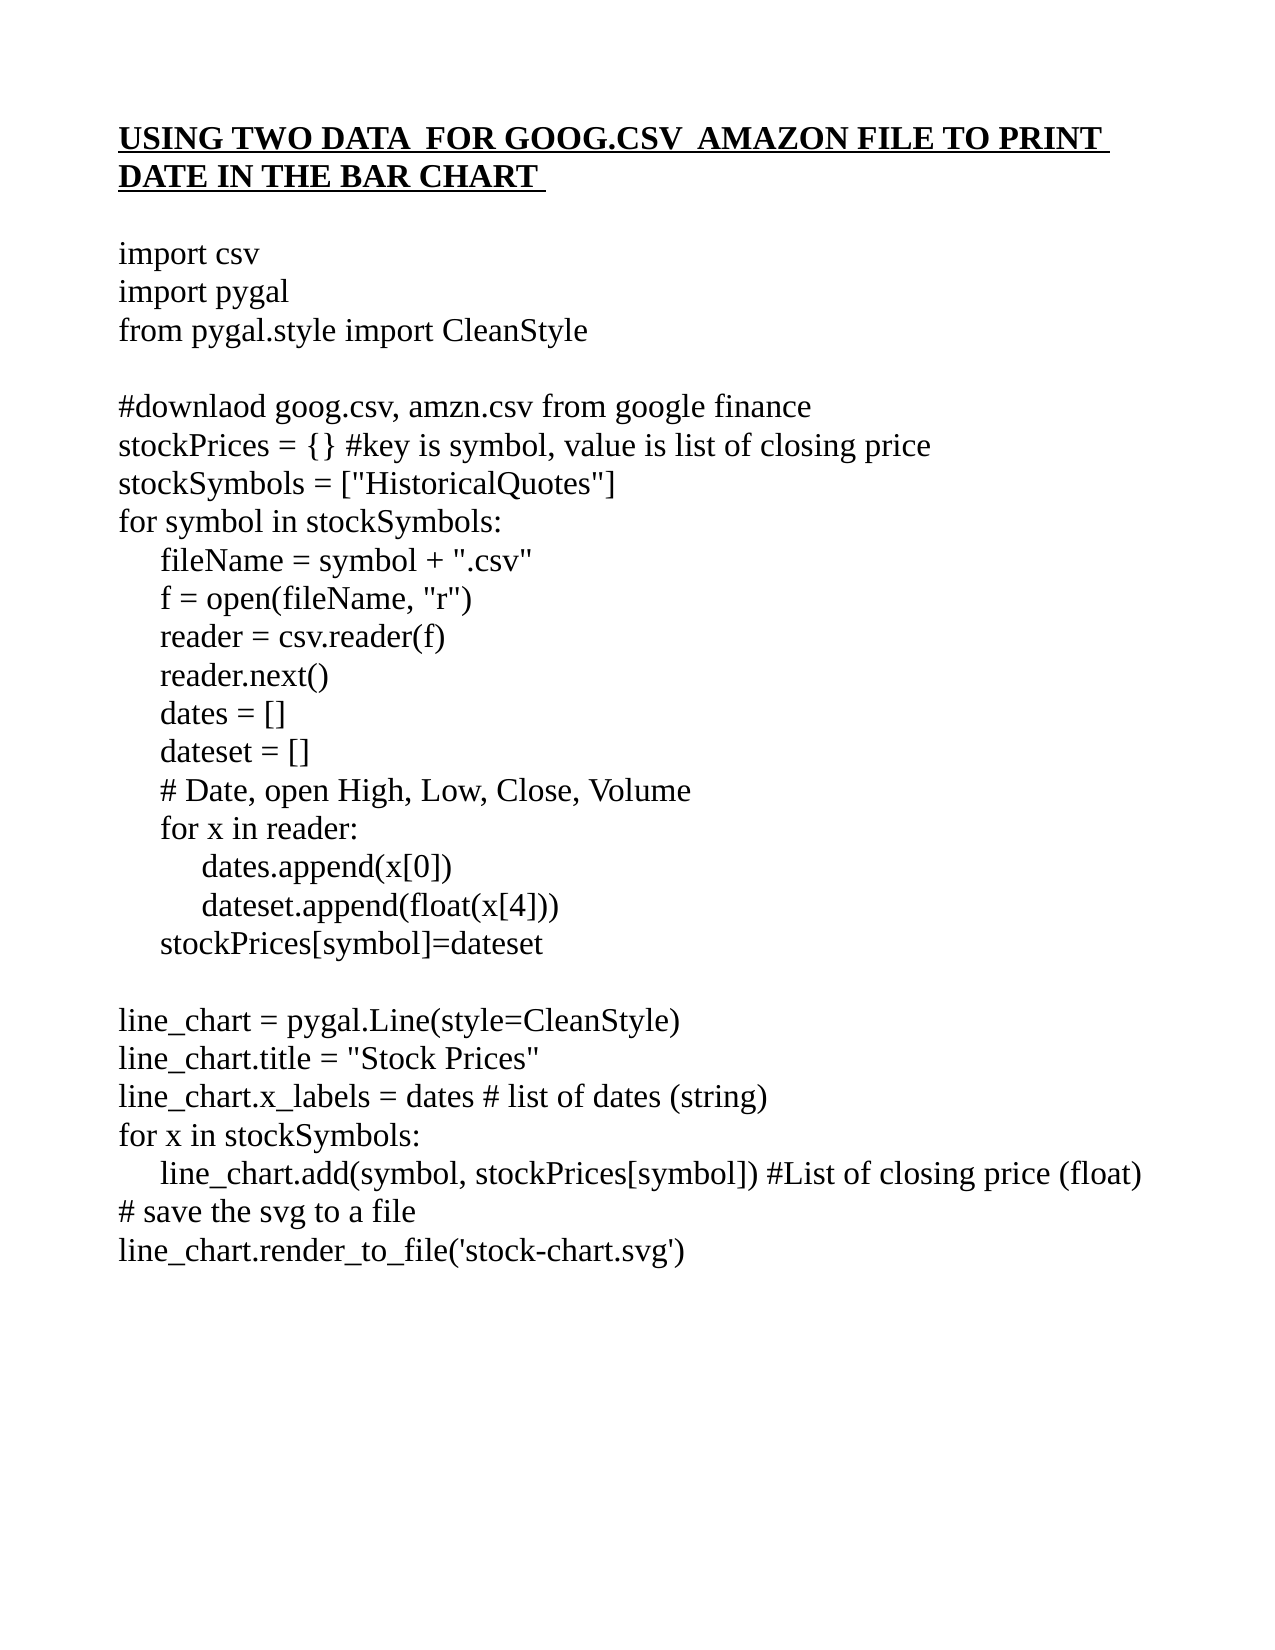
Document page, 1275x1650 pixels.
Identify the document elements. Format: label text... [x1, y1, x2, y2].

text line_chart = pygal.Line(style=CleanStyle) [118, 1000, 1157, 1038]
text dates.append(x[0]) [118, 846, 1157, 885]
text stockSymbols = ["HistoricalQuotes"] [118, 463, 1157, 501]
text dateset = [] [118, 731, 1157, 770]
text line_chart.render_to_file('stock-chart.svg') [118, 1230, 1157, 1268]
text import csv [118, 233, 1157, 271]
text USING TWO DATA FOR GOOG.CSV AMAZON FILE TO PRINT DATE IN THE BAR CHART [118, 118, 1157, 195]
text dateset.append(float(x[4])) [118, 885, 1157, 923]
text stockPrices[symbol]=dateset [118, 923, 1157, 961]
text import pygal [118, 271, 1157, 310]
text reader.next() [118, 655, 1157, 693]
text line_chart.add(symbol, stockPrices[symbol]) #List of closing price (float) [118, 1153, 1157, 1191]
text dates = [] [118, 693, 1157, 731]
text for x in stockSymbols: [118, 1115, 1157, 1153]
text f = open(fileName, "r") [118, 578, 1157, 616]
text for symbol in stockSymbols: [118, 501, 1157, 540]
text stockPrices = {} #key is symbol, value is list of closing price [118, 425, 1157, 463]
text #downlaod goog.csv, amzn.csv from google finance [118, 386, 1157, 425]
text for x in reader: [118, 808, 1157, 846]
text # Date, open High, Low, Close, Volume [118, 770, 1157, 808]
text line_chart.x_labels = dates # list of dates (string) [118, 1076, 1157, 1115]
text # save the svg to a file [118, 1191, 1157, 1230]
text line_chart.title = "Stock Prices" [118, 1038, 1157, 1076]
text reader = csv.reader(f) [118, 616, 1157, 655]
text from pygal.style import CleanStyle [118, 310, 1157, 348]
text fileName = symbol + ".csv" [118, 540, 1157, 578]
